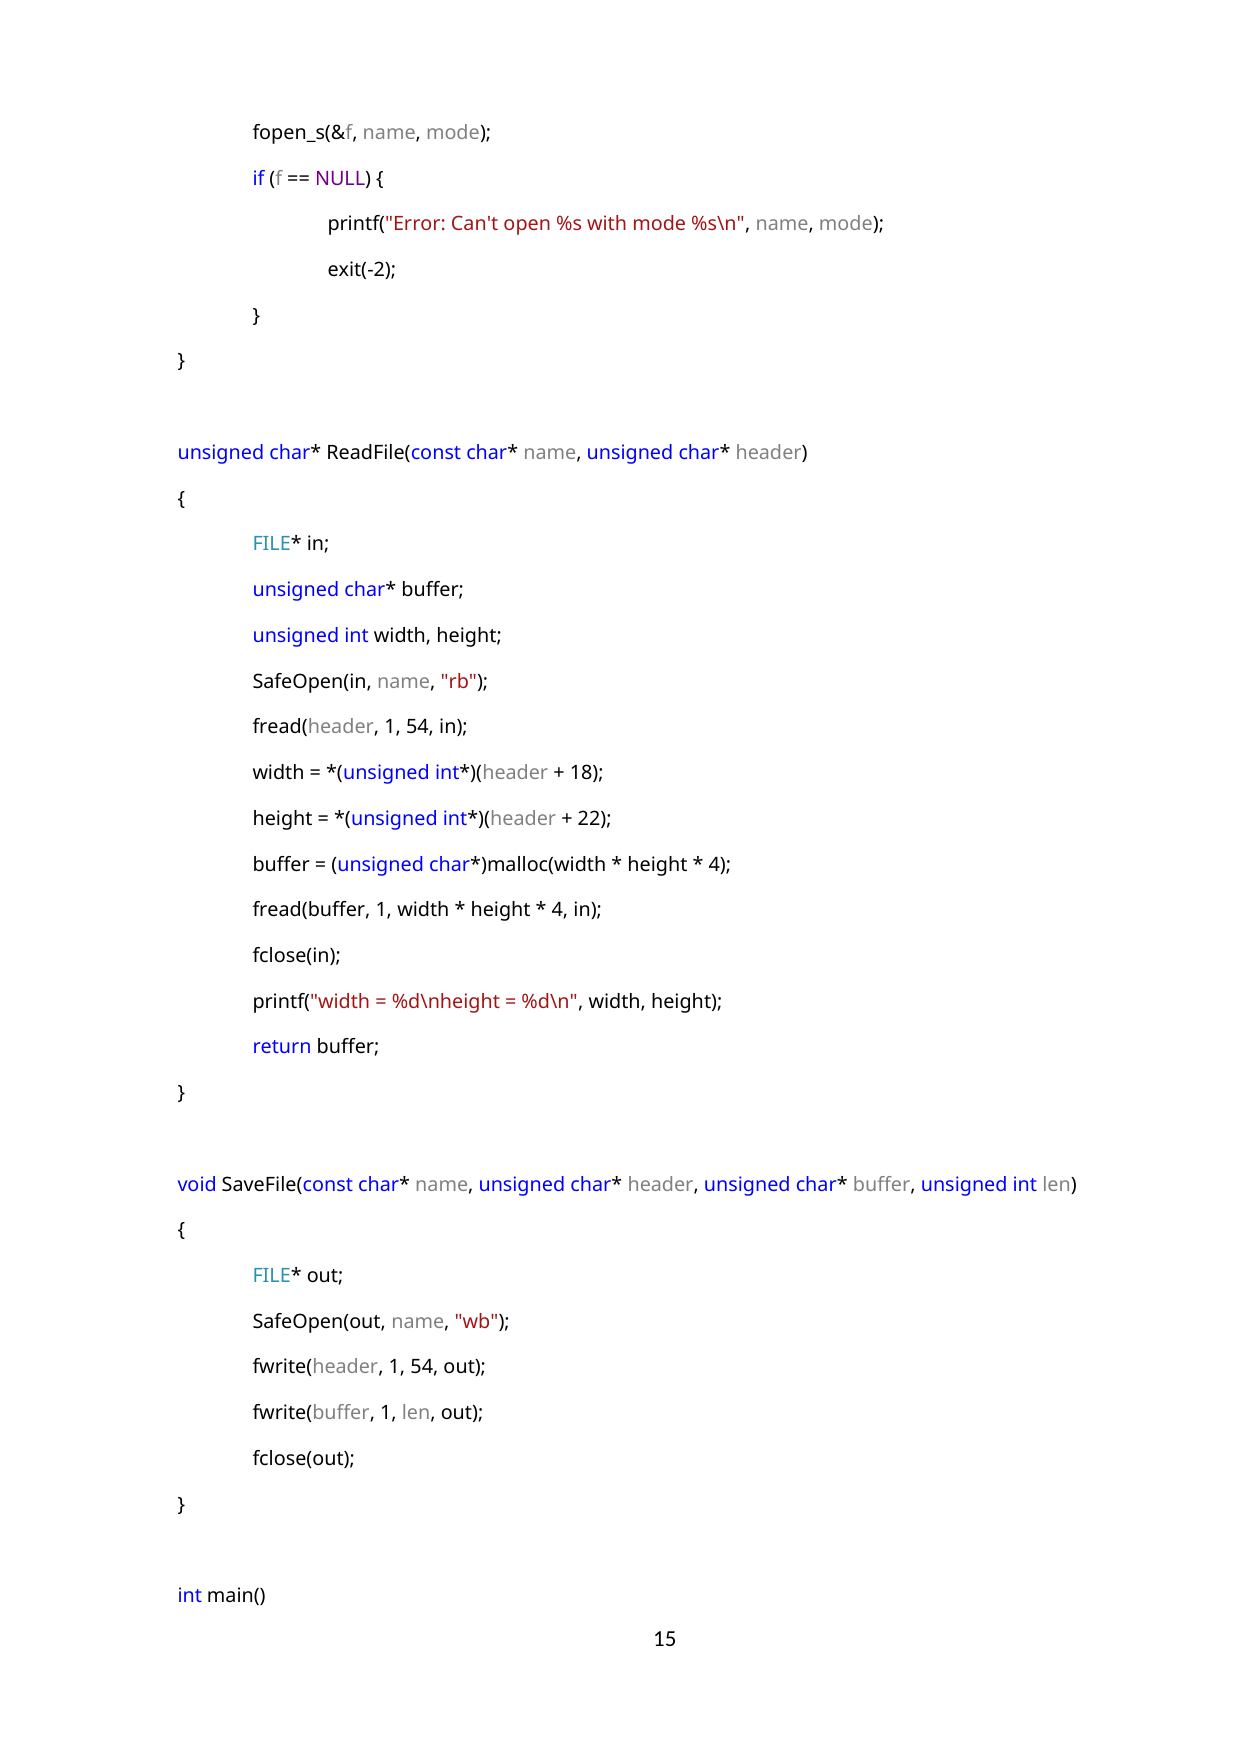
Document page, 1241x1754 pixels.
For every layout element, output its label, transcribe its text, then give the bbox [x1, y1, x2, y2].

text fopen_s(&f, name, mode); [177, 118, 1152, 145]
text SafeOpen(out, name, "wb"); [177, 1307, 1152, 1334]
text fread(buffer, 1, width * height * 4, in); [177, 896, 1152, 922]
text height = *(unsigned int*)(header + 22); [177, 804, 1152, 831]
text { [177, 484, 1152, 511]
text SafeOpen(in, name, "rb"); [177, 667, 1152, 694]
text if (f == NULL) { [177, 164, 1152, 191]
text fread(header, 1, 54, in); [177, 713, 1152, 739]
text width = *(unsigned int*)(header + 18); [177, 758, 1152, 785]
text fwrite(header, 1, 54, out); [177, 1353, 1152, 1380]
text exit(-2); [177, 255, 1152, 282]
text printf("Error: Can't open %s with mode %s\n", name, mode); [177, 209, 1152, 237]
text FILE* in; [177, 530, 1152, 557]
text void SaveFile(const char* name, unsigned char* header, unsigned char* buffer, unsigned int len) [177, 1170, 1152, 1197]
text fwrite(buffer, 1, len, out); [177, 1398, 1152, 1426]
text FILE* out; [177, 1261, 1152, 1288]
text } [177, 1490, 1152, 1517]
text return buffer; [177, 1033, 1152, 1060]
text unsigned int width, height; [177, 621, 1152, 648]
text unsigned char* ReadFile(const char* name, unsigned char* header) [177, 438, 1152, 465]
text int main() [177, 1581, 1152, 1608]
text } [177, 301, 1152, 328]
text buffer = (unsigned char*)malloc(width * height * 4); [177, 850, 1152, 877]
text fclose(in); [177, 941, 1152, 968]
text { [177, 1216, 1152, 1243]
text fclose(out); [177, 1444, 1152, 1471]
text } [177, 347, 1152, 374]
text } [177, 1078, 1152, 1105]
text printf("width = %d\nheight = %d\n", width, height); [177, 987, 1152, 1014]
text unsigned char* buffer; [177, 575, 1152, 602]
